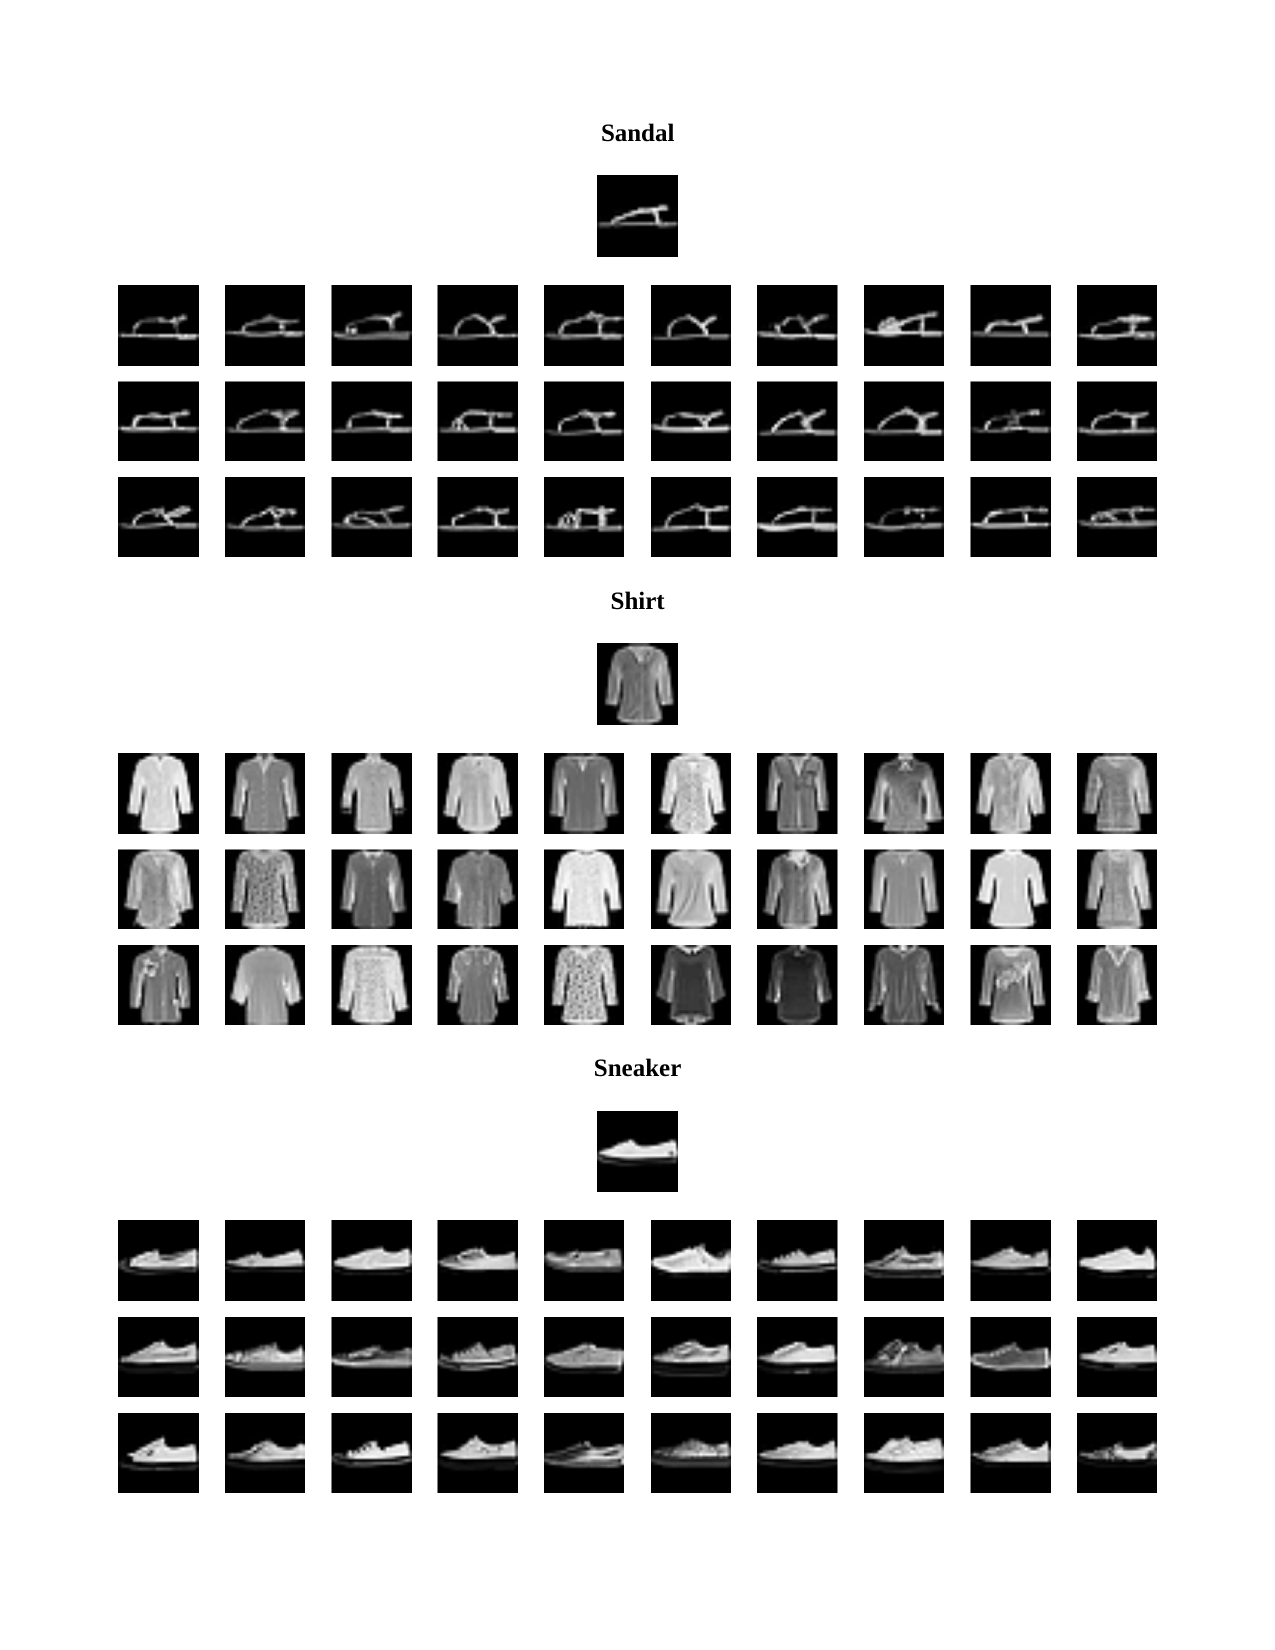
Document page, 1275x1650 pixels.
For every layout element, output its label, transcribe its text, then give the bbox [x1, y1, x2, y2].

text Shirt [118, 586, 1157, 614]
picture [118, 285, 1157, 557]
picture [597, 643, 678, 725]
picture [118, 753, 1157, 1025]
picture [597, 1111, 678, 1192]
picture [597, 175, 678, 257]
text Sandal [118, 118, 1157, 147]
picture [118, 1220, 1157, 1493]
text Sneaker [118, 1053, 1157, 1082]
